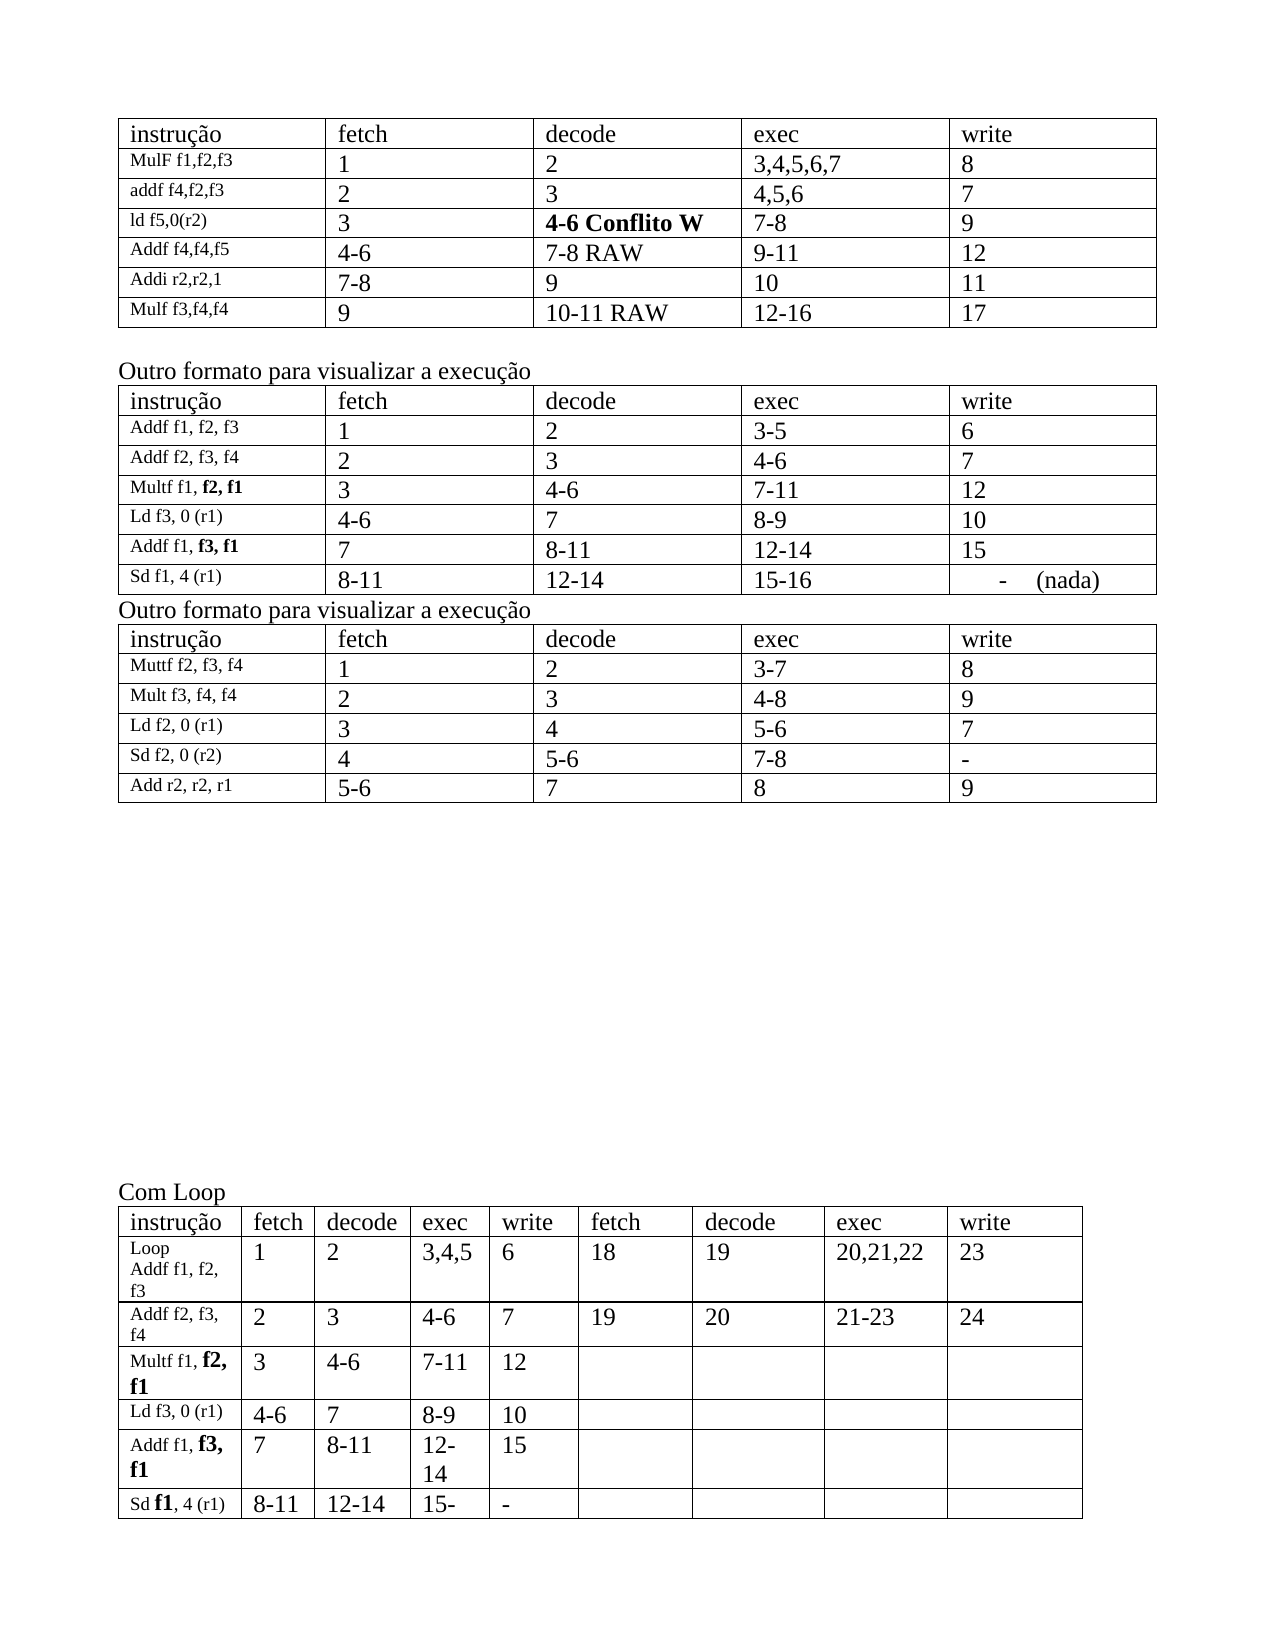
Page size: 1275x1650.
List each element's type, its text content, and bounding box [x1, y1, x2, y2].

table_cell 3 [242, 1347, 314, 1399]
table_cell 6 [950, 416, 1156, 445]
table_cell 2 [534, 416, 741, 445]
table_cell 15-16 [742, 565, 949, 594]
table_cell 4 [326, 744, 533, 772]
table_cell 4,5,6 [742, 179, 949, 207]
table_cell 4-6 [326, 238, 533, 267]
table_cell Add r2, r2, r1 [119, 774, 325, 802]
table_cell - [950, 744, 1156, 772]
table_cell [579, 1489, 692, 1517]
table_cell 8-9 [411, 1400, 489, 1429]
table_cell 12-14 [742, 535, 949, 564]
table_cell 12-14 [411, 1430, 489, 1488]
table_header instrução [119, 625, 325, 653]
table_cell 15- [411, 1489, 489, 1517]
table_cell 5-6 [742, 714, 949, 743]
table_cell 3 [315, 1303, 410, 1346]
table_cell 7-8 [326, 268, 533, 297]
table_cell 4-6 [315, 1347, 410, 1399]
table_cell 4-6 [411, 1303, 489, 1346]
table_cell Ld f2, 0 (r1) [119, 714, 325, 743]
table_cell 6 [490, 1237, 578, 1301]
table_header fetch [242, 1207, 314, 1236]
table_cell 7-11 [742, 476, 949, 504]
table_cell 4-6 Conflito W [534, 209, 741, 237]
table_cell 4-6 [242, 1400, 314, 1429]
table_cell 10 [742, 268, 949, 297]
table_cell 3-5 [742, 416, 949, 445]
table_cell 7-11 [411, 1347, 489, 1399]
table_cell 7-8 [742, 744, 949, 772]
table_cell 4-6 [326, 505, 533, 534]
table_cell 24 [948, 1303, 1082, 1346]
table_header fetch [326, 386, 533, 415]
table_cell 7 [490, 1303, 578, 1346]
table_cell 2 [326, 684, 533, 713]
table_header write [950, 119, 1156, 148]
table_cell [693, 1347, 824, 1399]
table_cell 7 [534, 774, 741, 802]
table_cell 9-11 [742, 238, 949, 267]
table_cell 19 [693, 1237, 824, 1301]
table_cell 12-14 [315, 1489, 410, 1517]
table_cell 7 [950, 714, 1156, 743]
text Outro formato para visualizar a execução [118, 595, 1157, 623]
table_cell 4-6 [742, 446, 949, 474]
table_cell [825, 1347, 947, 1399]
table_header exec [742, 386, 949, 415]
table_cell Addf f4,f4,f5 [119, 238, 325, 267]
table_cell Addf f2, f3, f4 [119, 446, 325, 474]
table_header write [948, 1207, 1082, 1236]
table_cell Multf f1, f2, f1 [119, 1347, 241, 1399]
table_cell 2 [242, 1303, 314, 1346]
table_cell ld f5,0(r2) [119, 209, 325, 237]
table_header exec [411, 1207, 489, 1236]
table_header exec [742, 625, 949, 653]
table_cell 3 [326, 476, 533, 504]
text Outro formato para visualizar a execução [118, 356, 1157, 385]
table_cell 1 [242, 1237, 314, 1301]
table_cell MulF f1,f2,f3 [119, 149, 325, 178]
table_cell 2 [326, 446, 533, 474]
table_cell 20 [693, 1303, 824, 1346]
table_header decode [315, 1207, 410, 1236]
table_cell 20,21,22 [825, 1237, 947, 1301]
table_cell Addf f2, f3, f4 [119, 1303, 241, 1346]
table_cell 9 [950, 774, 1156, 802]
table_header decode [534, 386, 741, 415]
table_cell 7-8 [742, 209, 949, 237]
table_cell Loop Addf f1, f2, f3 [119, 1237, 241, 1301]
table_cell Sd f1, 4 (r1) [119, 1489, 241, 1517]
table_cell 21-23 [825, 1303, 947, 1346]
table_cell 7 [242, 1430, 314, 1488]
table_cell 3 [326, 209, 533, 237]
table_cell - [490, 1489, 578, 1517]
table_cell [825, 1489, 947, 1517]
table_cell 2 [534, 654, 741, 683]
table_cell 9 [950, 209, 1156, 237]
table_cell Sd f1, 4 (r1) [119, 565, 325, 594]
table_cell [579, 1400, 692, 1429]
table_cell 8-11 [534, 535, 741, 564]
table_cell 9 [950, 684, 1156, 713]
table_header decode [693, 1207, 824, 1236]
table_cell 19 [579, 1303, 692, 1346]
table_cell Ld f3, 0 (r1) [119, 505, 325, 534]
table_cell 3 [326, 714, 533, 743]
table_header write [490, 1207, 578, 1236]
table_cell 2 [315, 1237, 410, 1301]
table_header write [950, 386, 1156, 415]
table_cell [693, 1489, 824, 1517]
table_cell Multf f1, f2, f1 [119, 476, 325, 504]
table_cell [825, 1430, 947, 1488]
table_cell 8 [950, 149, 1156, 178]
table_cell 15 [490, 1430, 578, 1488]
table_cell 17 [950, 298, 1156, 327]
table_cell 12 [950, 476, 1156, 504]
table_cell 8 [742, 774, 949, 802]
table_header fetch [326, 119, 533, 148]
table_cell Addf f1, f3, f1 [119, 1430, 241, 1488]
table_cell 1 [326, 149, 533, 178]
table_cell 7 [950, 446, 1156, 474]
table_cell 4-8 [742, 684, 949, 713]
table_cell 2 [534, 149, 741, 178]
table_cell 8-9 [742, 505, 949, 534]
table_cell Mulf f3,f4,f4 [119, 298, 325, 327]
table_cell 4-6 [534, 476, 741, 504]
table_cell 3 [534, 179, 741, 207]
table_cell 10 [950, 505, 1156, 534]
table_header exec [742, 119, 949, 148]
table_header instrução [119, 386, 325, 415]
table_cell 7 [950, 179, 1156, 207]
table_cell 12 [490, 1347, 578, 1399]
table_header decode [534, 119, 741, 148]
table_cell 7-8 RAW [534, 238, 741, 267]
table_cell [693, 1430, 824, 1488]
table_cell [579, 1430, 692, 1488]
table_cell Mult f3, f4, f4 [119, 684, 325, 713]
table_cell 8 [950, 654, 1156, 683]
table_cell [948, 1489, 1082, 1517]
table_cell 10 [490, 1400, 578, 1429]
table_cell 15 [950, 535, 1156, 564]
table_cell 12-16 [742, 298, 949, 327]
table_cell 1 [326, 654, 533, 683]
table_cell 4 [534, 714, 741, 743]
table_cell [948, 1430, 1082, 1488]
table_cell 7 [534, 505, 741, 534]
table_cell 2 [326, 179, 533, 207]
table_cell 8-11 [315, 1430, 410, 1488]
table_cell 3 [534, 684, 741, 713]
table_header instrução [119, 119, 325, 148]
table_cell Addf f1, f3, f1 [119, 535, 325, 564]
table_cell Muttf f2, f3, f4 [119, 654, 325, 683]
table_cell [579, 1347, 692, 1399]
table_cell [948, 1347, 1082, 1399]
table_cell 23 [948, 1237, 1082, 1301]
table_cell 7 [315, 1400, 410, 1429]
table_cell 3,4,5 [411, 1237, 489, 1301]
table_cell 1 [326, 416, 533, 445]
table_cell 8-11 [242, 1489, 314, 1517]
table_cell 12-14 [534, 565, 741, 594]
table_cell Sd f2, 0 (r2) [119, 744, 325, 772]
table_cell Ld f3, 0 (r1) [119, 1400, 241, 1429]
table_cell Addf f1, f2, f3 [119, 416, 325, 445]
table_header instrução [119, 1207, 241, 1236]
table_cell 10-11 RAW [534, 298, 741, 327]
table_header exec [825, 1207, 947, 1236]
table_cell 12 [950, 238, 1156, 267]
table_cell 5-6 [326, 774, 533, 802]
table_cell 3,4,5,6,7 [742, 149, 949, 178]
table_cell addf f4,f2,f3 [119, 179, 325, 207]
table_header fetch [579, 1207, 692, 1236]
table_cell Addi r2,r2,1 [119, 268, 325, 297]
table_cell 18 [579, 1237, 692, 1301]
table_cell [693, 1400, 824, 1429]
table_cell 9 [534, 268, 741, 297]
table_cell 5-6 [534, 744, 741, 772]
table_header write [950, 625, 1156, 653]
text Com Loop [118, 1177, 1157, 1206]
table_cell 8-11 [326, 565, 533, 594]
table_header fetch [326, 625, 533, 653]
table_cell [825, 1400, 947, 1429]
table_cell 11 [950, 268, 1156, 297]
table_cell 7 [326, 535, 533, 564]
table_cell 3-7 [742, 654, 949, 683]
table_cell (nada) [950, 565, 1156, 594]
table_cell 9 [326, 298, 533, 327]
table_cell [948, 1400, 1082, 1429]
table_header decode [534, 625, 741, 653]
table_cell 3 [534, 446, 741, 474]
